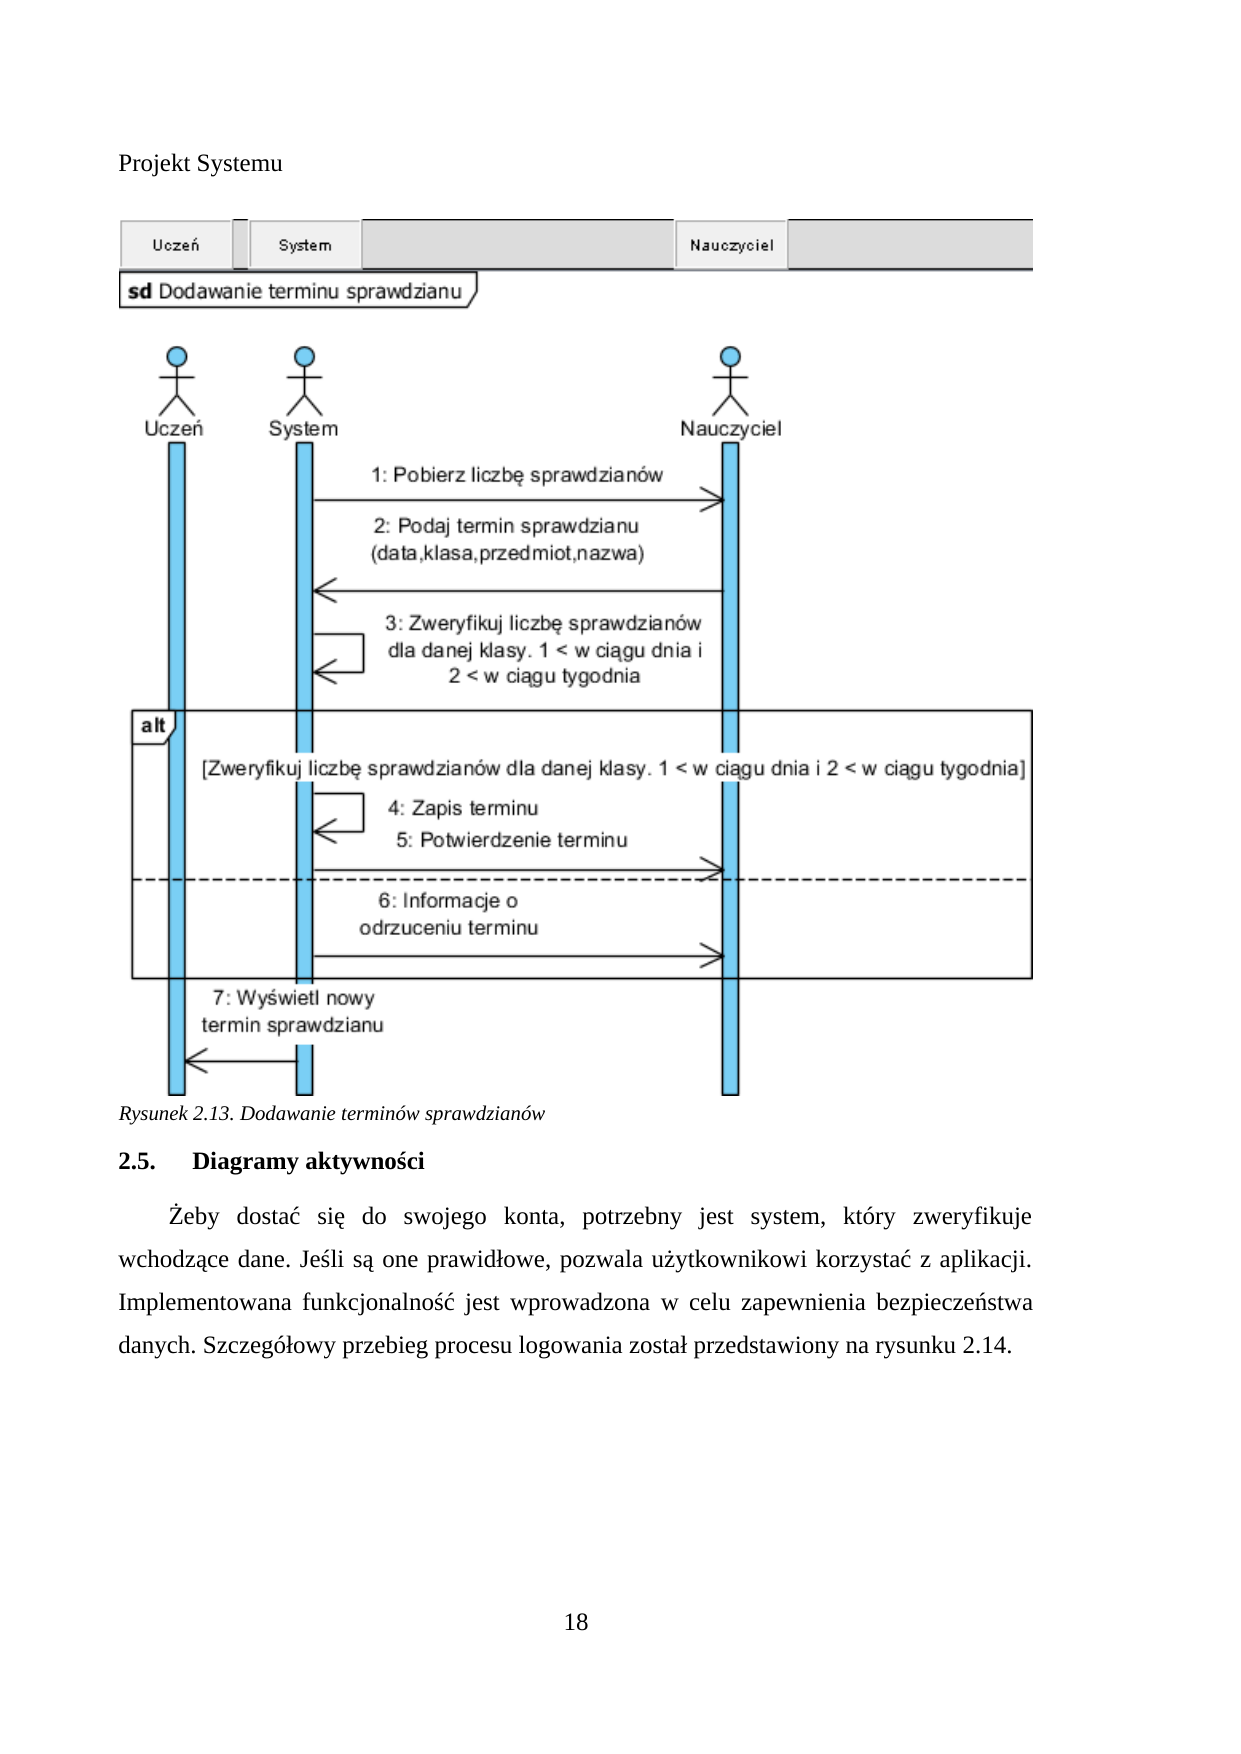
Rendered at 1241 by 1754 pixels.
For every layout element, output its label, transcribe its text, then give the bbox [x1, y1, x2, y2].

text Żeby dostać się do swojego konta, potrzebny jest system, który zweryfikuje wchodzące dane. Jeśli są one prawidłowe, pozwala użytkownikowi korzystać z aplikacji. Implementowana funkcjonalność jest wprowadzona w celu zapewnienia bezpieczeństwa danych. Szczegółowy przebieg procesu logowania został przedstawiony na rysunku 2.14. [118, 1201, 1033, 1359]
text Rysunek 2.13. Dodawanie terminów sprawdzianów [119, 1096, 1033, 1125]
subtitle Diagramy aktywności [118, 1146, 1033, 1174]
picture [119, 219, 1033, 1096]
